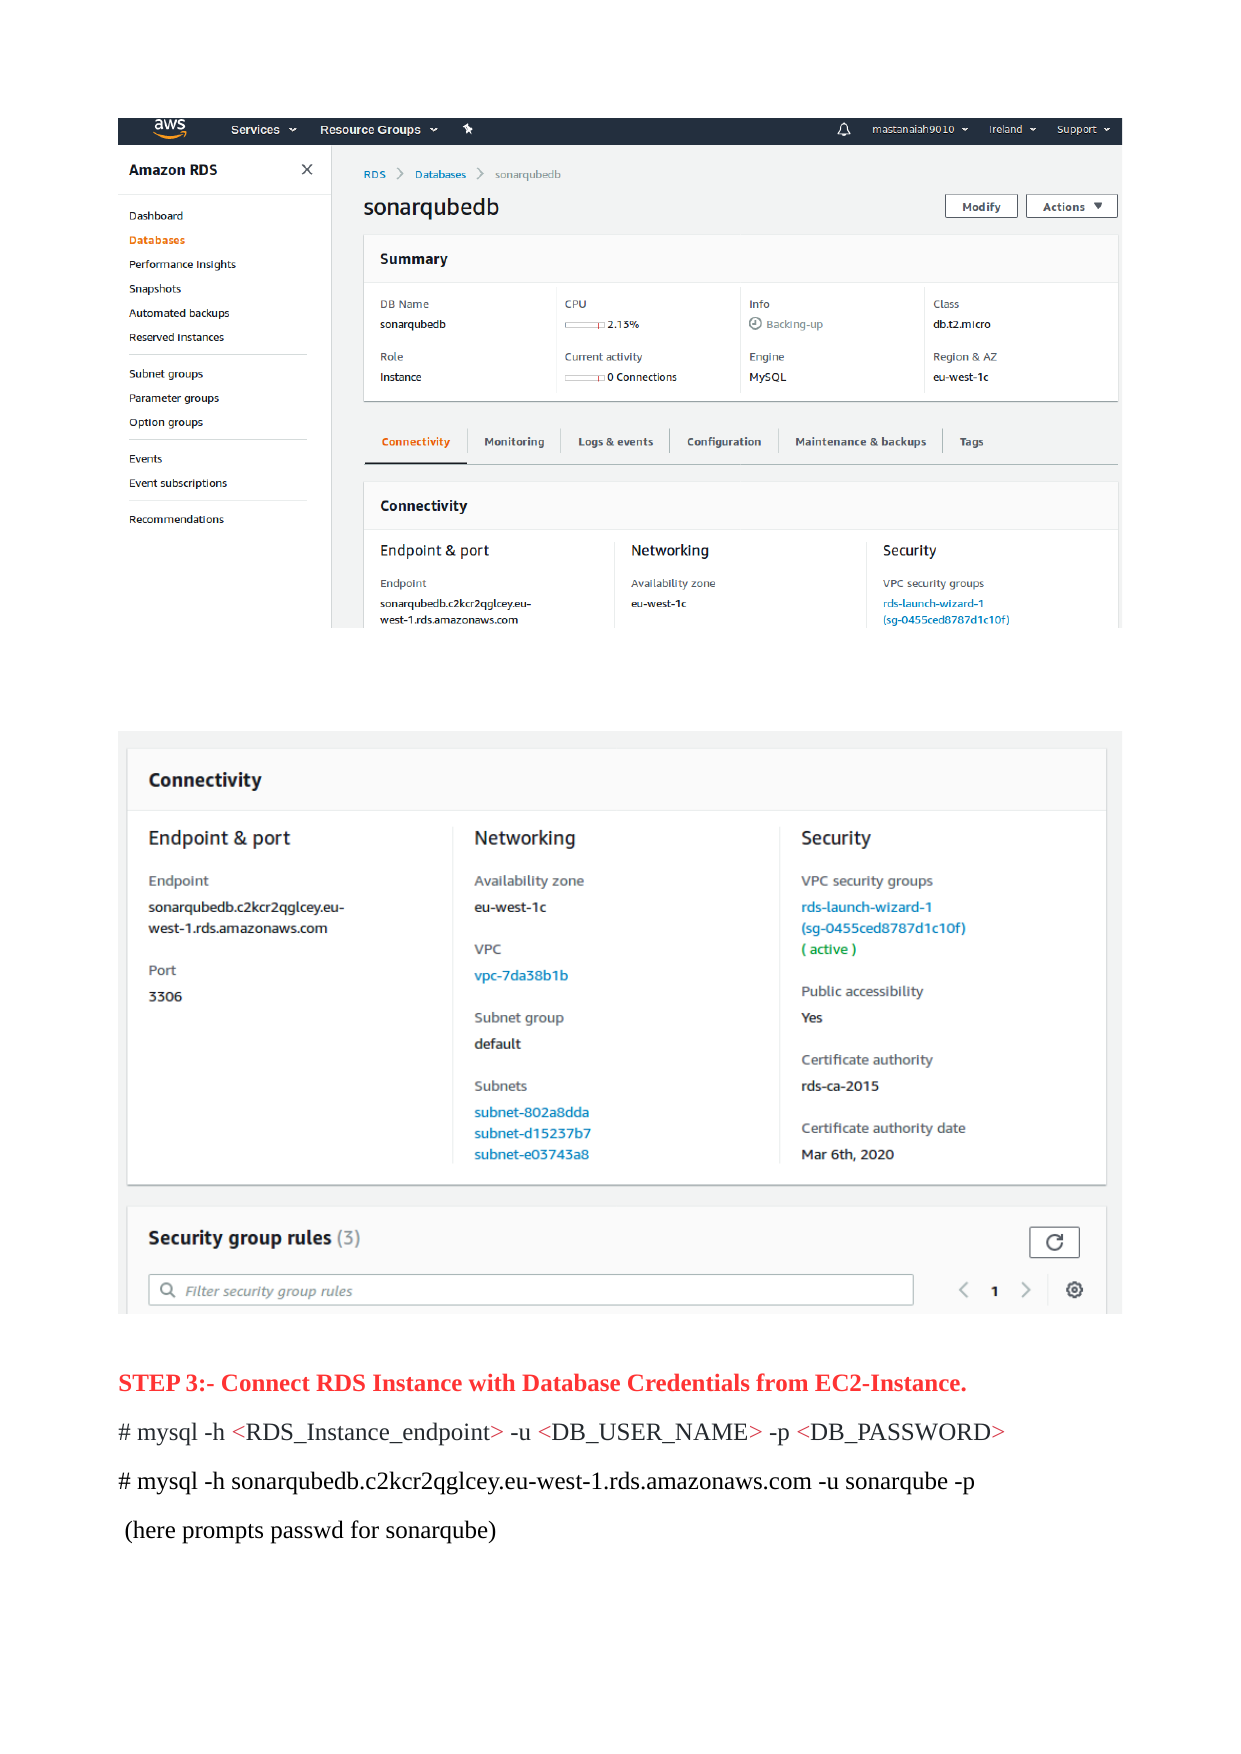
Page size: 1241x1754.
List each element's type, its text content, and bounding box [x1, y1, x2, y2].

picture [118, 731, 1123, 1314]
picture [118, 118, 1123, 628]
text STEP 3:- Connect RDS Instance with Database Credentials from EC2-Instance. [118, 1368, 1122, 1397]
text # mysql -h sonarqubedb.c2kcr2qglcey.eu-west-1.rds.amazonaws.com -u sonarqube -p [118, 1466, 1122, 1495]
text # mysql -h <RDS_Instance_endpoint> -u <DB_USER_NAME> -p <DB_PASSWORD> [118, 1417, 1122, 1446]
text (here prompts passwd for sonarqube) [118, 1515, 1122, 1544]
